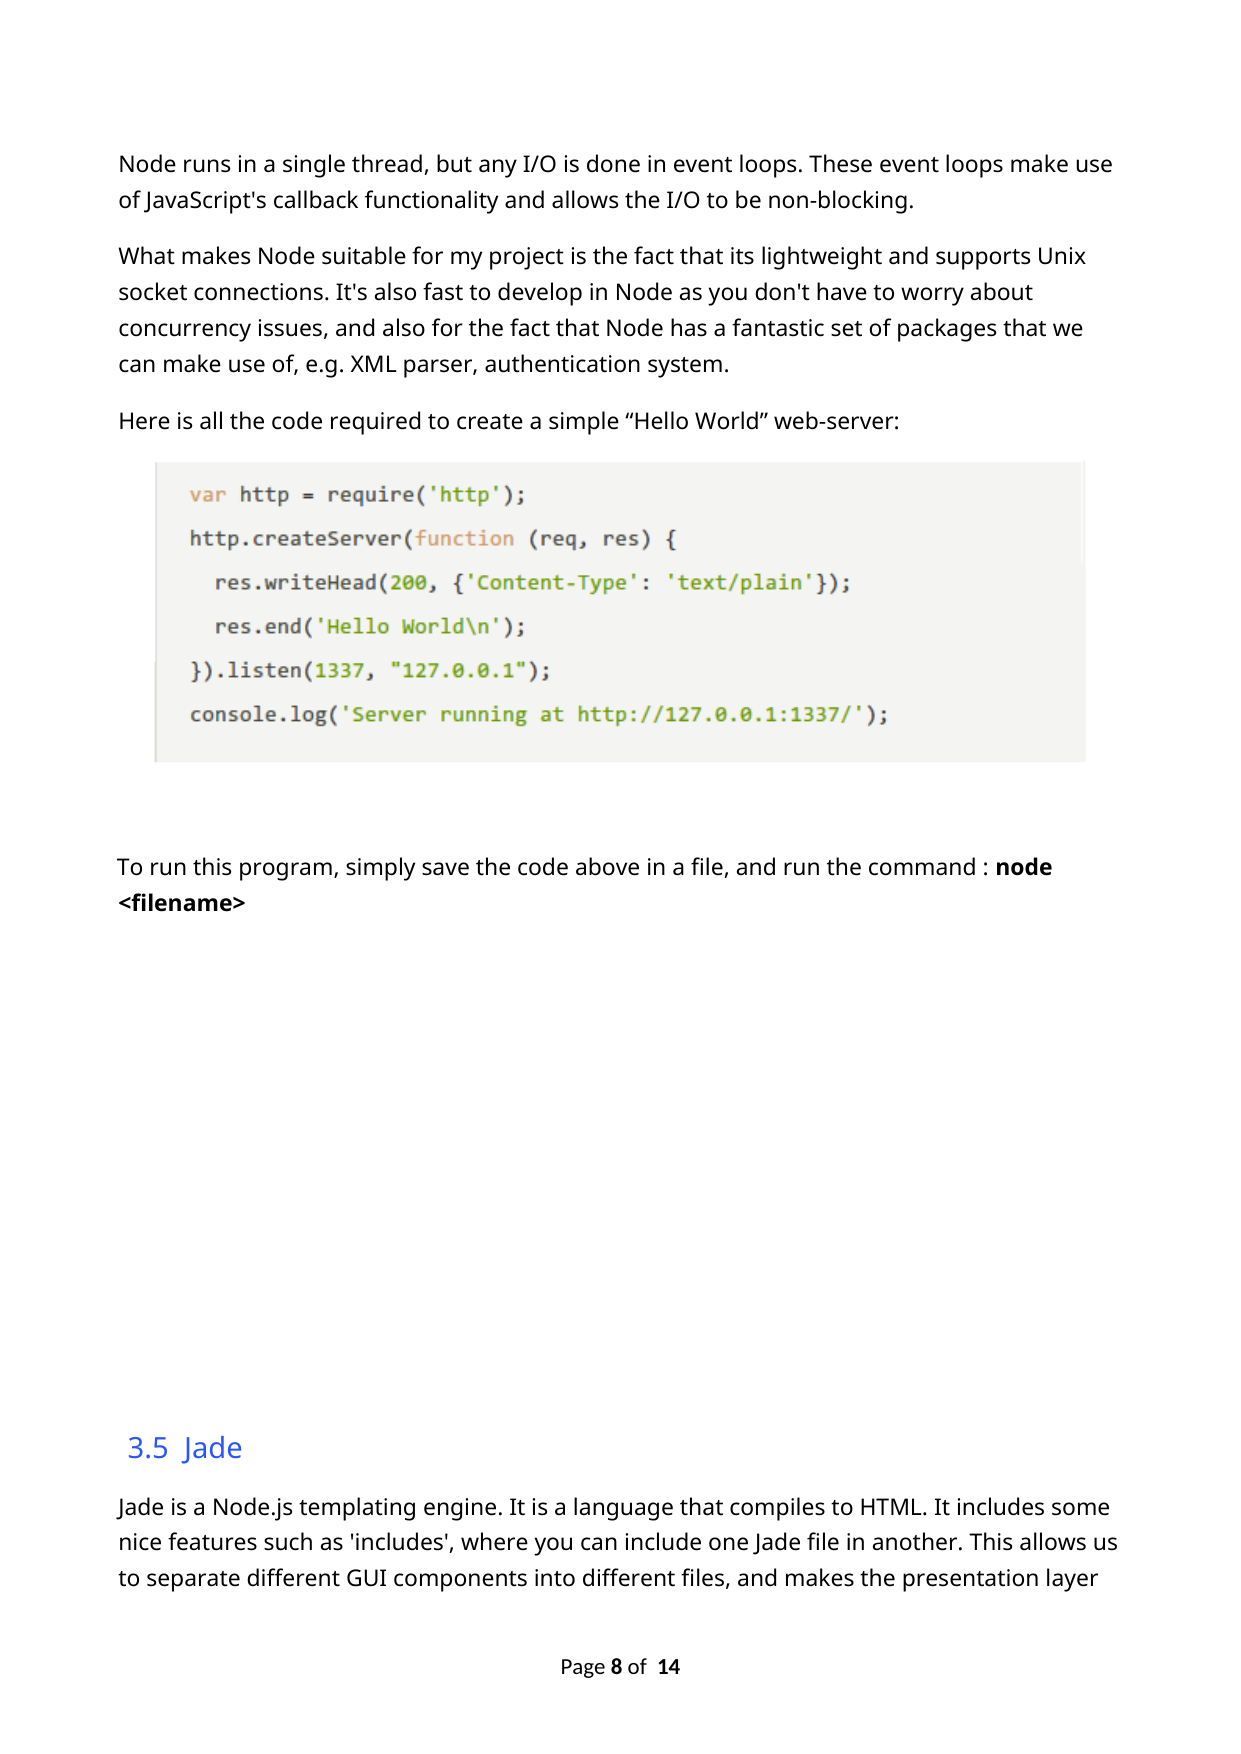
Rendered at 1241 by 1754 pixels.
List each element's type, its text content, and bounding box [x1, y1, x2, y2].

text To run this program, simply save the code above in a file, and run the command : node <filename> [117, 851, 1122, 918]
picture [154, 461, 1086, 764]
text What makes Node suitable for my project is the fact that its lightweight and supports Unix socket connections. It's also fast to develop in Node as you don't have to worry about concurrency issues, and also for the fact that Node has a fantastic set of packages that we can make use of, e.g. XML parser, authentication system. [118, 240, 1122, 379]
text Jade is a Node.js templating engine. It is a language that compiles to HTML. It includes some nice features such as 'includes', where you can include one Jade file in another. This allows us to separate different GUI components into different files, and makes the presentation layer [118, 1490, 1122, 1593]
subtitle Jade [120, 1427, 1122, 1467]
text Here is all the code required to create a simple “Hello World” web-server: [118, 405, 1122, 436]
text Node runs in a single thread, but any I/O is done in event loops. These event loops make use of JavaScript's callback functionality and allows the I/O to be non-blocking. [118, 148, 1122, 215]
